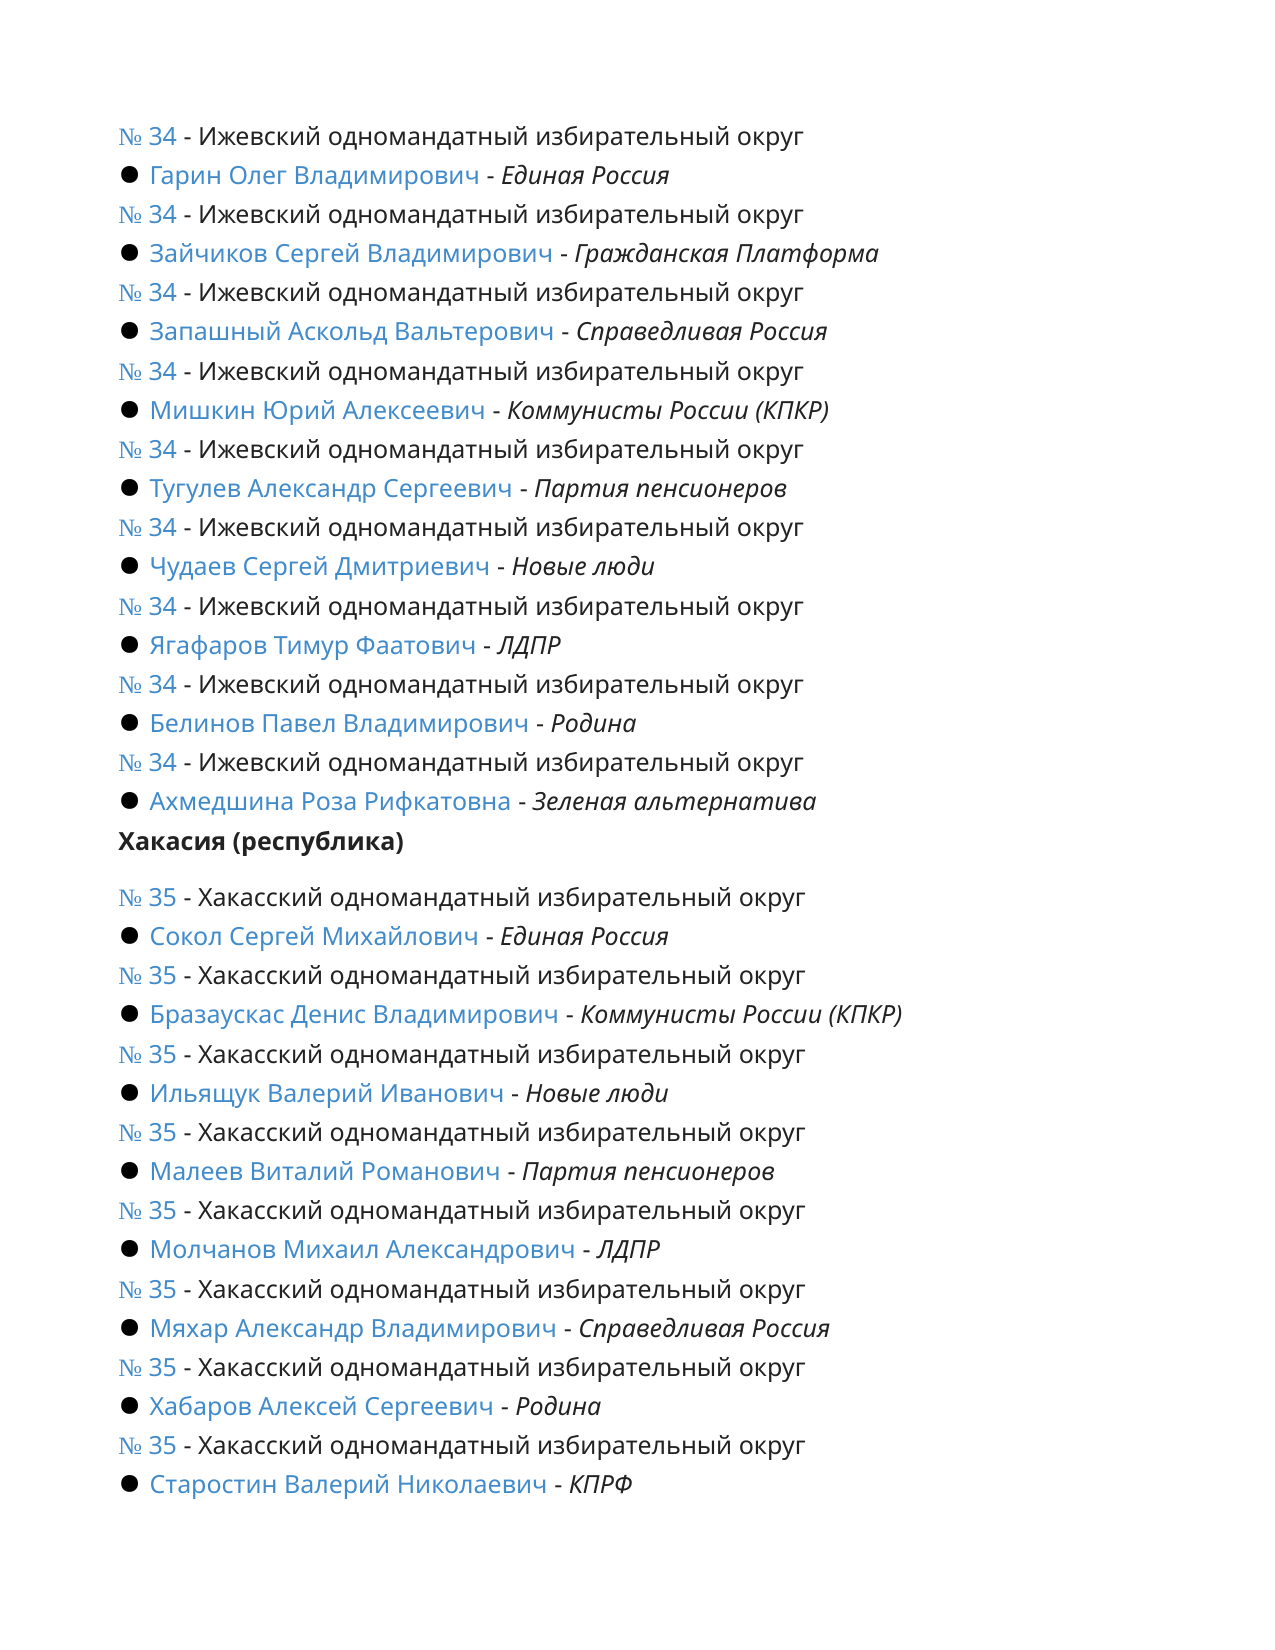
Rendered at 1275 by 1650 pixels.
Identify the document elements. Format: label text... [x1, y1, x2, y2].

list Мяхар Александр Владимирович - Справедливая Россия [120, 1310, 1157, 1344]
text № 34 - Ижевский одномандатный избирательный округ [118, 588, 1157, 622]
list Ильящук Валерий Иванович - Новые люди [120, 1075, 1157, 1109]
list Белинов Павел Владимирович - Родина [120, 706, 1157, 740]
list Сокол Сергей Михайлович - Единая Россия [120, 919, 1157, 953]
list Бразаускас Денис Владимирович - Коммунисты России (КПКР) [120, 997, 1157, 1031]
subtitle Хакасия (республика) [118, 823, 1157, 857]
text № 35 - Хакасский одномандатный избирательный округ [118, 1428, 1157, 1462]
text № 35 - Хакасский одномандатный избирательный округ [118, 1036, 1157, 1070]
list Молчанов Михаил Александрович - ЛДПР [120, 1232, 1157, 1266]
text № 34 - Ижевский одномандатный избирательный округ [118, 353, 1157, 387]
list Ахмедшина Роза Рифкатовна - Зеленая альтернатива [120, 784, 1157, 818]
text № 35 - Хакасский одномандатный избирательный округ [118, 1271, 1157, 1305]
list Ягафаров Тимур Фаатович - ЛДПР [120, 627, 1157, 661]
text № 34 - Ижевский одномандатный избирательный округ [118, 745, 1157, 779]
text № 35 - Хакасский одномандатный избирательный округ [118, 1193, 1157, 1227]
list Мишкин Юрий Алексеевич - Коммунисты России (КПКР) [120, 392, 1157, 426]
text № 35 - Хакасский одномандатный избирательный округ [118, 958, 1157, 992]
text № 34 - Ижевский одномандатный избирательный округ [118, 275, 1157, 309]
list Запашный Аскольд Вальтерович - Справедливая Россия [120, 314, 1157, 348]
list Тугулев Александр Сергеевич - Партия пенсионеров [120, 471, 1157, 505]
text № 34 - Ижевский одномандатный избирательный округ [118, 118, 1157, 152]
text № 34 - Ижевский одномандатный избирательный округ [118, 666, 1157, 701]
text № 34 - Ижевский одномандатный избирательный округ [118, 510, 1157, 544]
text № 35 - Хакасский одномандатный избирательный округ [118, 1114, 1157, 1149]
list Гарин Олег Владимирович - Единая Россия [120, 157, 1157, 191]
list Чудаев Сергей Дмитриевич - Новые люди [120, 549, 1157, 583]
list Хабаров Алексей Сергеевич - Родина [120, 1389, 1157, 1423]
text № 34 - Ижевский одномандатный избирательный округ [118, 431, 1157, 466]
list Старостин Валерий Николаевич - КПРФ [120, 1467, 1157, 1501]
text № 34 - Ижевский одномандатный избирательный округ [118, 196, 1157, 231]
list Зайчиков Сергей Владимирович - Гражданская Платформа [120, 236, 1157, 270]
list Малеев Виталий Романович - Партия пенсионеров [120, 1154, 1157, 1188]
text № 35 - Хакасский одномандатный избирательный округ [118, 1349, 1157, 1384]
text № 35 - Хакасский одномандатный избирательный округ [118, 879, 1157, 914]
